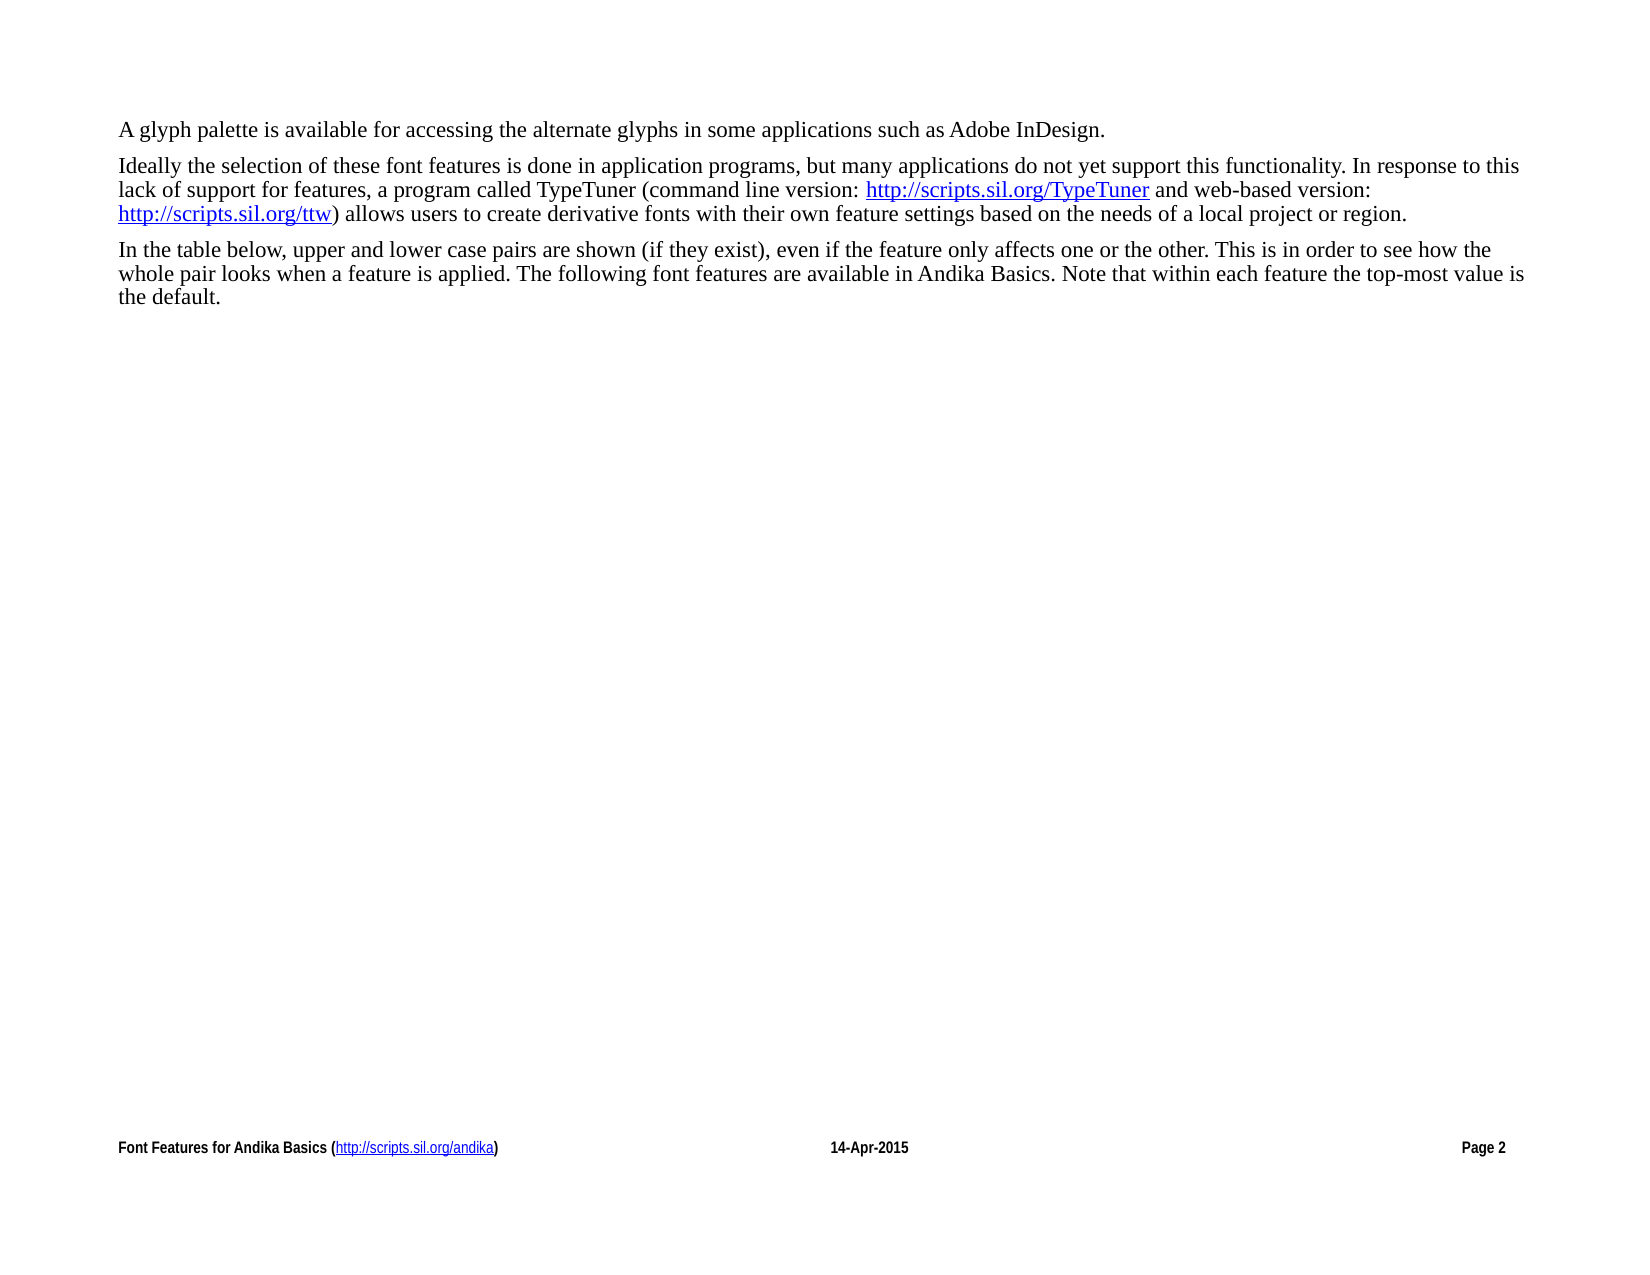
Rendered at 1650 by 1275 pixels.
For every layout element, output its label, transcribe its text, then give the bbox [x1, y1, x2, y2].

text A glyph palette is available for accessing the alternate glyphs in some applications such as Adobe InDesign. [118, 118, 1532, 142]
text Ideally the selection of these font features is done in application programs, but many applications do not yet support this functionality. In response to this lack of support for features, a program called TypeTuner (command line version: http://scripts.sil.org/TypeTuner and web-based version: http://scripts.sil.org/ttw) allows users to create derivative fonts with their own feature settings based on the needs of a local project or region. [118, 154, 1532, 226]
text In the table below, upper and lower case pairs are shown (if they exist), even if the feature only affects one or the other. This is in order to see how the whole pair looks when a feature is applied. The following font features are available in Andika Basics. Note that within each feature the top-most value is the default. [118, 238, 1532, 310]
